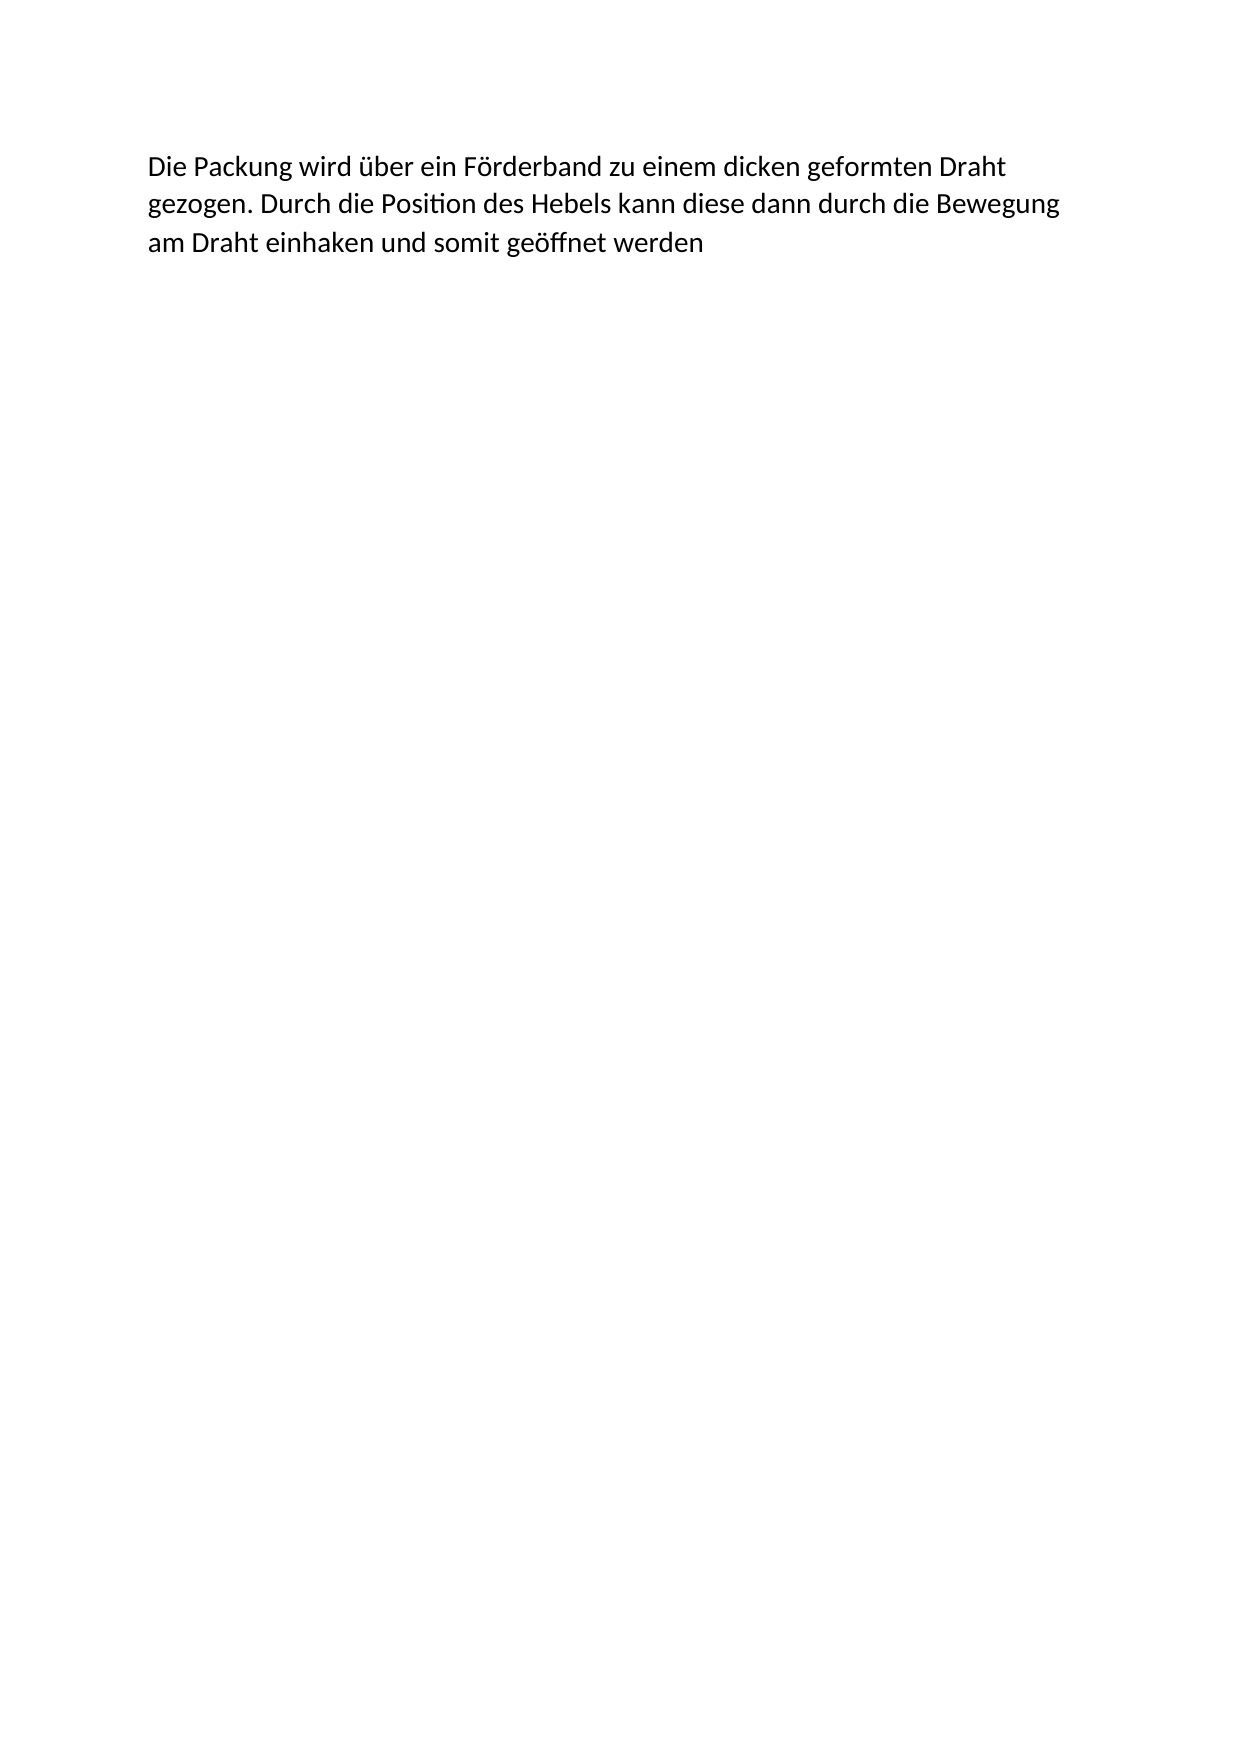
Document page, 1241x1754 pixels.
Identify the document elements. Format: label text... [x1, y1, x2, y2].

text Die Packung wird über ein Förderband zu einem dicken geformten Draht gezogen. Durch die Position des Hebels kann diese dann durch die Bewegung am Draht einhaken und somit geöffnet werden [148, 148, 1093, 259]
